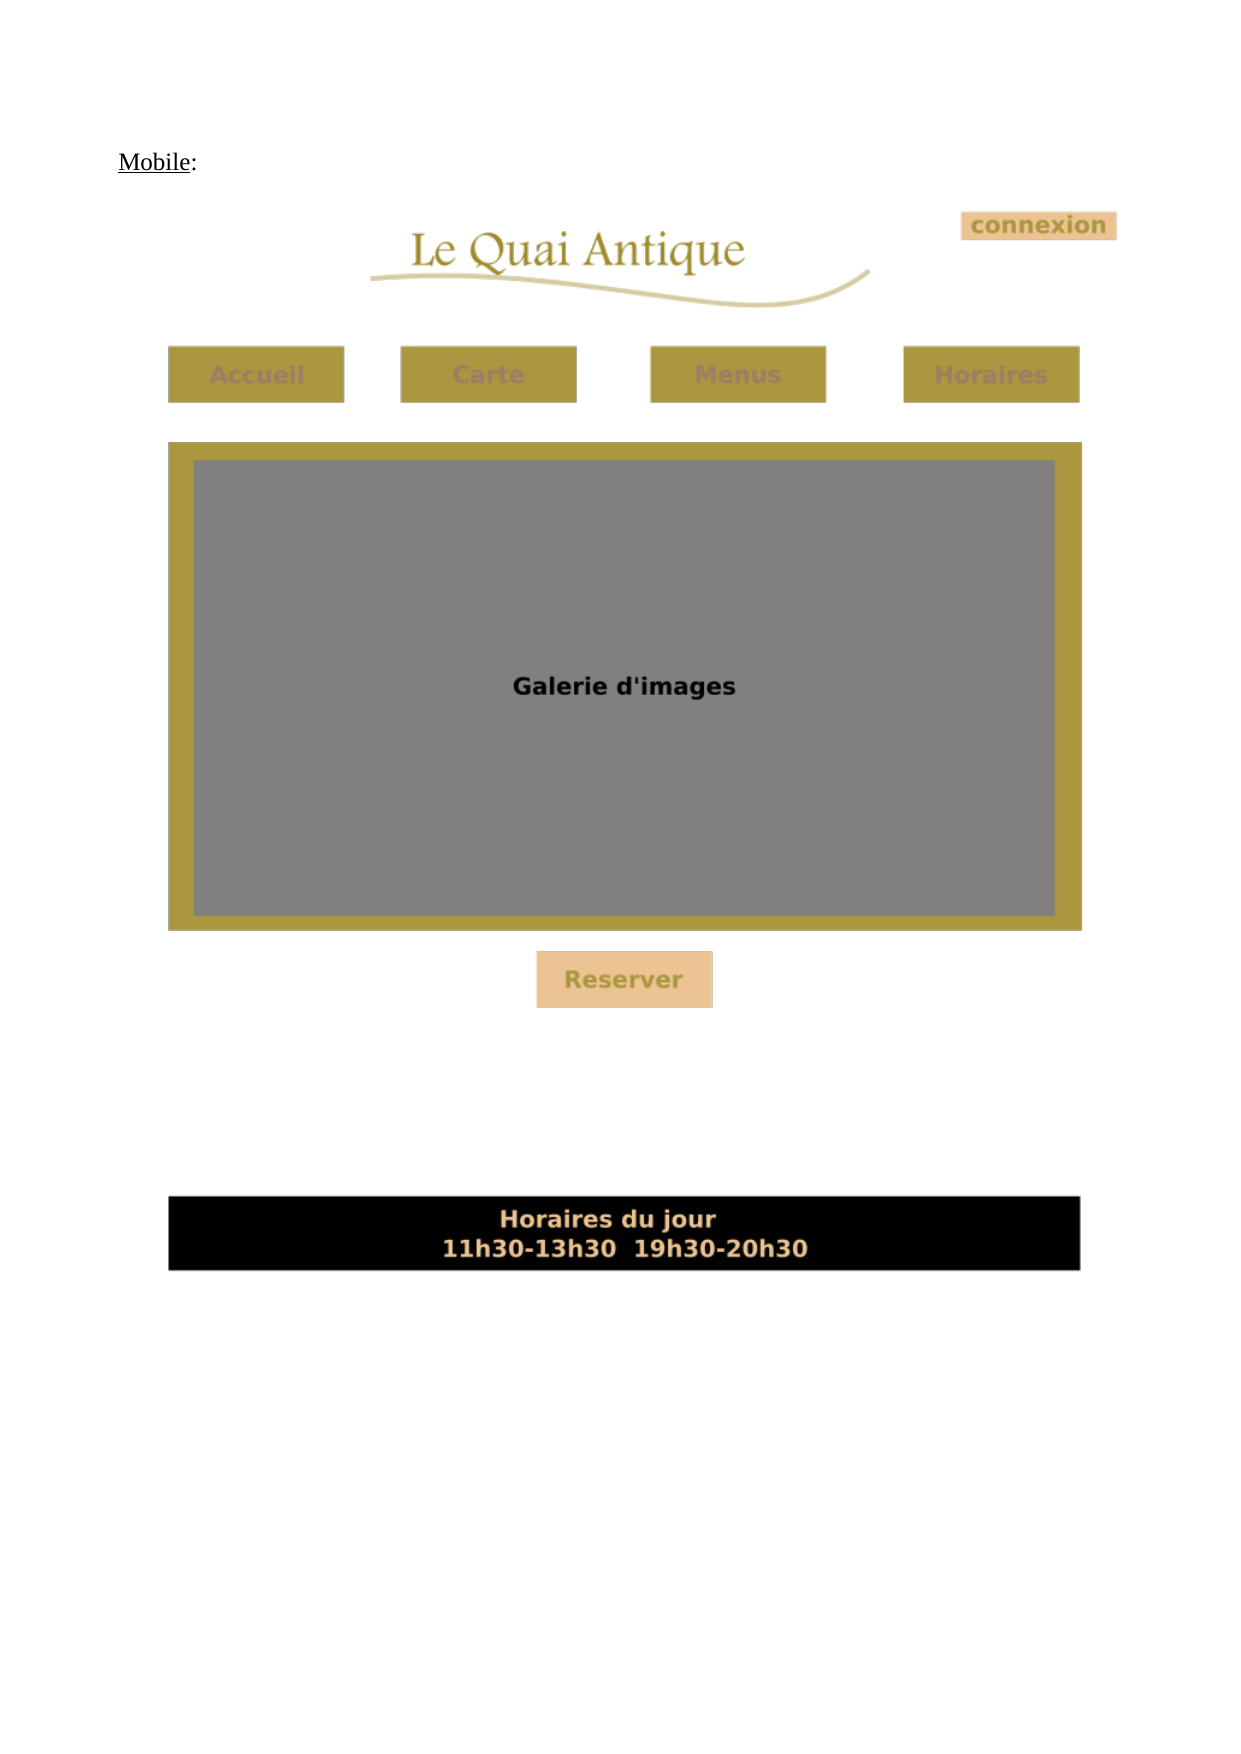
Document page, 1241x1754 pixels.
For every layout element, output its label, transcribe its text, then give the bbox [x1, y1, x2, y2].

picture [118, 204, 1123, 1625]
text Mobile: [118, 147, 1122, 176]
